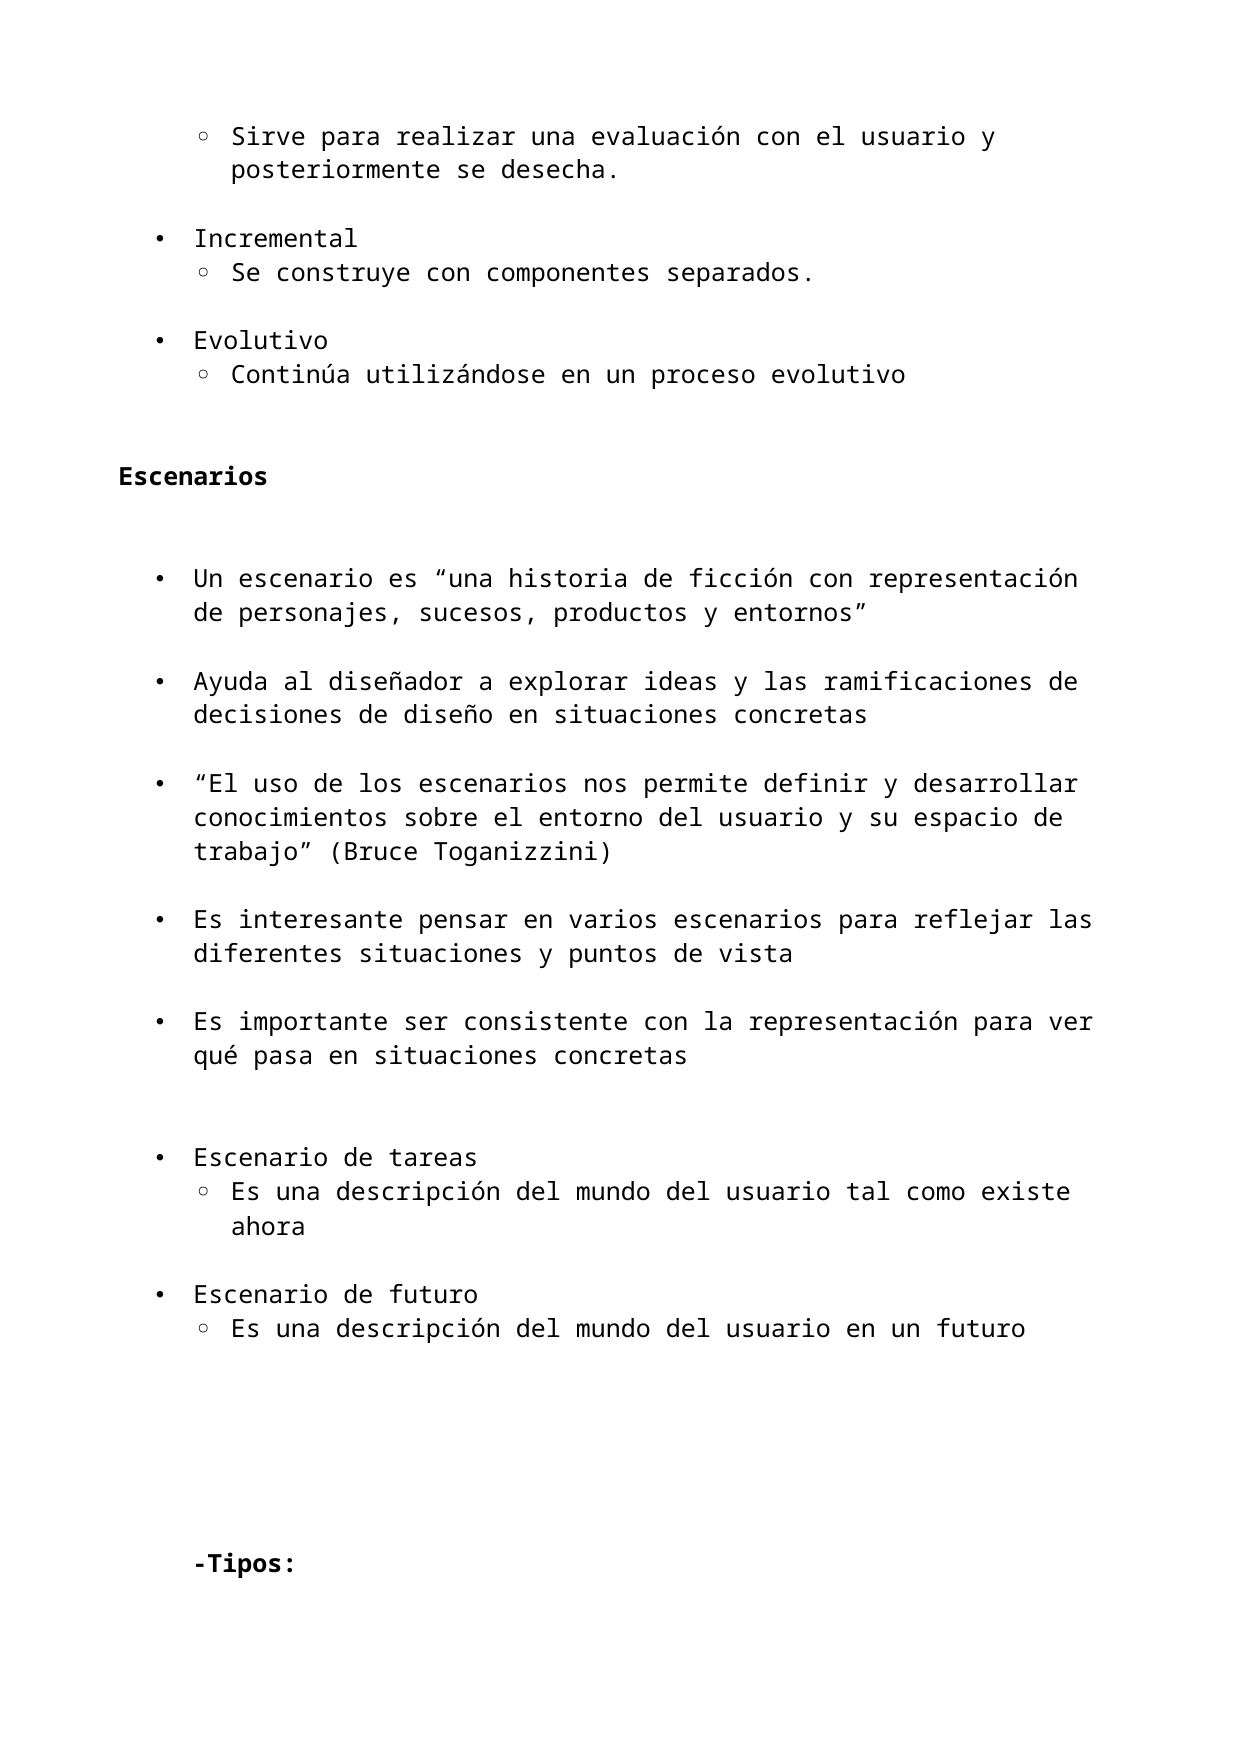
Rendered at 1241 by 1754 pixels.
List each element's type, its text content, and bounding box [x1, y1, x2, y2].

text Escenarios [118, 459, 1122, 493]
list Un escenario es “una historia de ficción con representación de personajes, sucesos, productos y entornos” [156, 561, 1122, 629]
list Es una descripción del mundo del usuario en un futuro [193, 1310, 1122, 1344]
list Se construye con componentes separados. [193, 254, 1122, 288]
list “El uso de los escenarios nos permite definir y desarrollar conocimientos sobre el entorno del usuario y su espacio de trabajo” (Bruce Toganizzini) [156, 765, 1122, 867]
list Ayuda al diseñador a explorar ideas y las ramificaciones de decisiones de diseño en situaciones concretas [156, 663, 1122, 731]
text -Tipos: [118, 1546, 1122, 1580]
list Es importante ser consistente con la representación para ver qué pasa en situaciones concretas [156, 1004, 1122, 1072]
list Sirve para realizar una evaluación con el usuario y posteriormente se desecha. [193, 118, 1122, 186]
list Escenario de tareas [156, 1140, 1122, 1174]
list Incremental [156, 220, 1122, 254]
list Escenario de futuro [156, 1276, 1122, 1310]
list Evolutivo [156, 322, 1122, 357]
list Continúa utilizándose en un proceso evolutivo [193, 357, 1122, 391]
list Es interesante pensar en varios escenarios para reflejar las diferentes situaciones y puntos de vista [156, 902, 1122, 970]
list Es una descripción del mundo del usuario tal como existe ahora [193, 1174, 1122, 1242]
